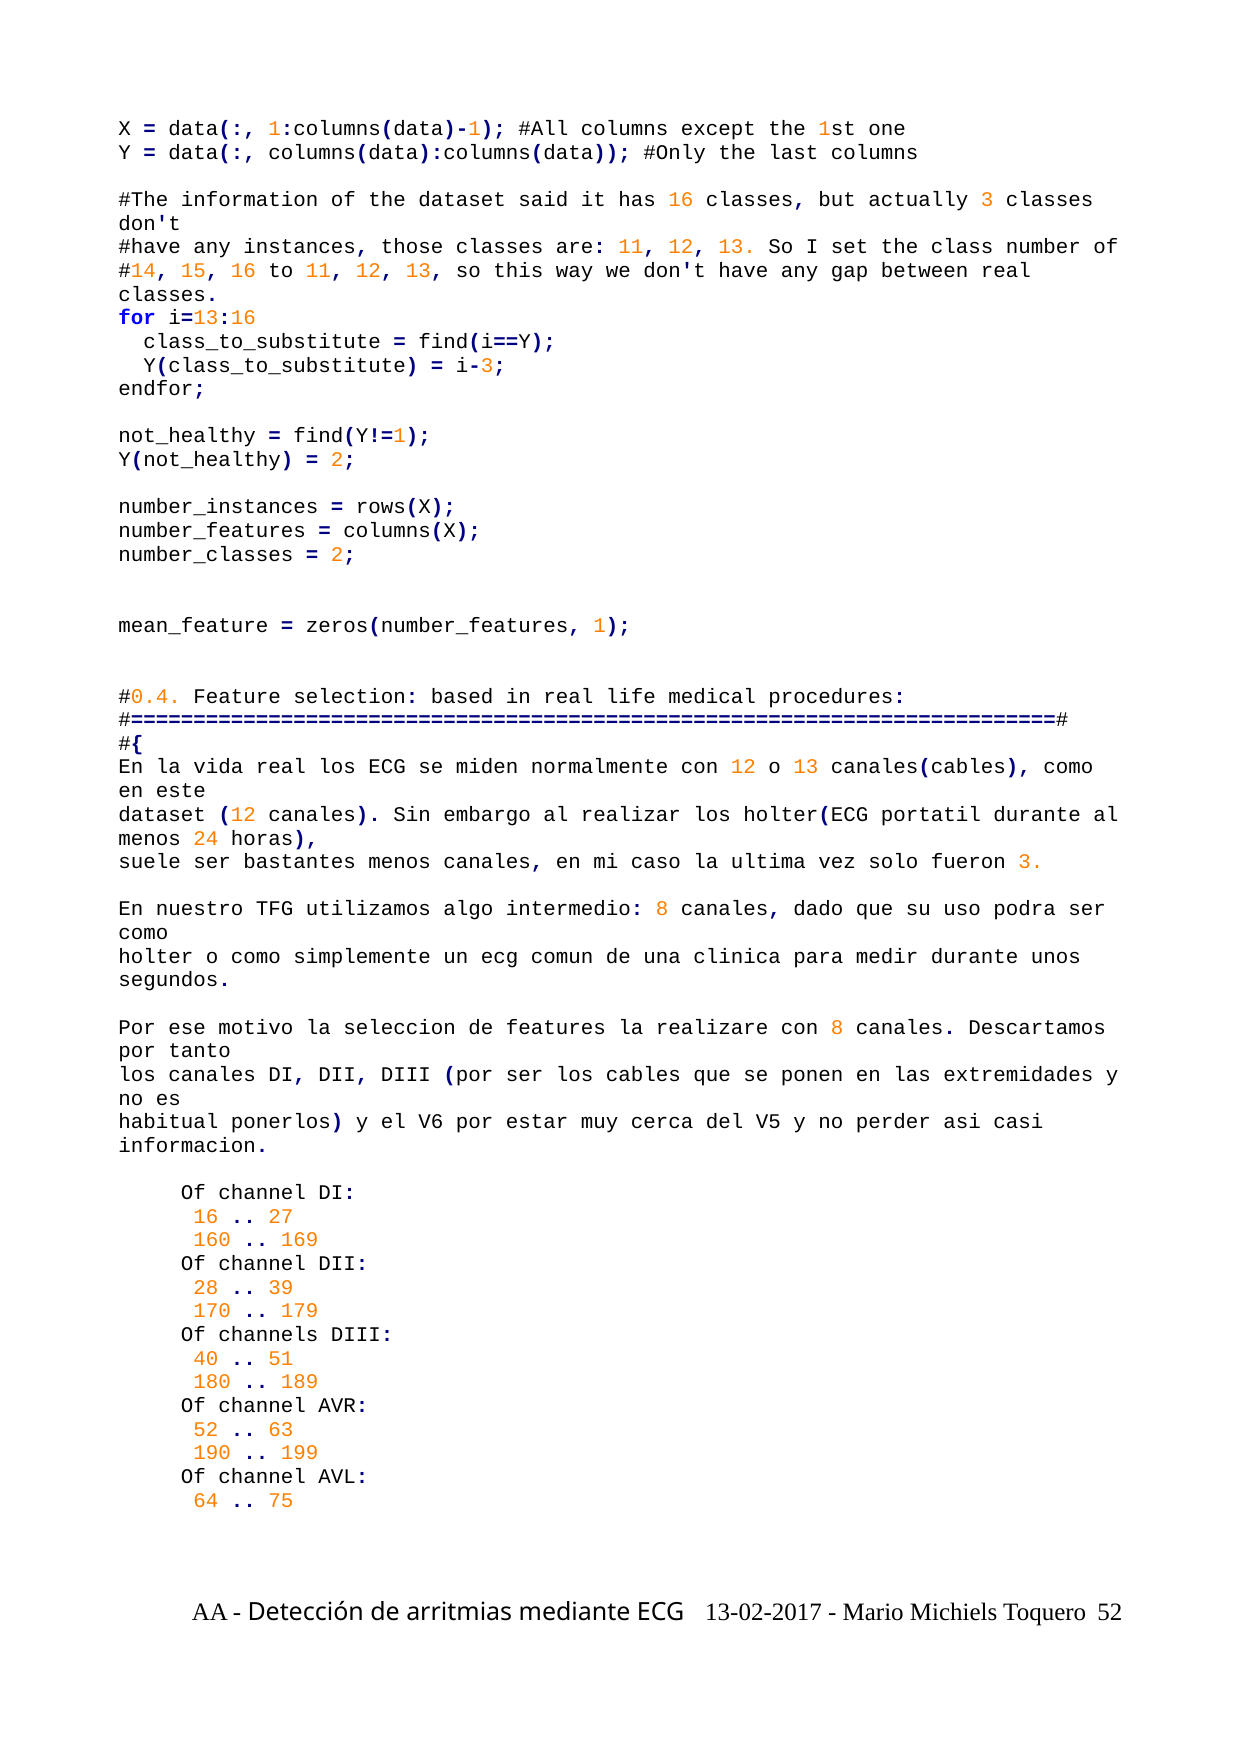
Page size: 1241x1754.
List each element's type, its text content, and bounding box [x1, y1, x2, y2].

text 28 .. 39 [118, 1277, 1122, 1300]
text #0.4. Feature selection: based in real life medical procedures: [118, 686, 1122, 709]
text Of channel DII: [118, 1253, 1122, 1277]
text dataset (12 canales). Sin embargo al realizar los holter(ECG portatil durante al menos 24 horas), [118, 804, 1122, 851]
text not_healthy = find(Y!=1); [118, 426, 1122, 449]
text los canales DI, DII, DIII (por ser los cables que se ponen en las extremidades y no es [118, 1064, 1122, 1111]
text #{ [118, 733, 1122, 757]
text holter o como simplemente un ecg comun de una clinica para medir durante unos segundos. [118, 946, 1122, 993]
text 170 .. 179 [118, 1300, 1122, 1324]
text 52 .. 63 [118, 1419, 1122, 1442]
text Y = data(:, columns(data):columns(data)); #Only the last columns [118, 142, 1122, 165]
text habitual ponerlos) y el V6 por estar muy cerca del V5 y no perder asi casi informacion. [118, 1111, 1122, 1158]
text 160 .. 169 [118, 1229, 1122, 1253]
text Por ese motivo la seleccion de features la realizare con 8 canales. Descartamos por tanto [118, 1017, 1122, 1064]
text #have any instances, those classes are: 11, 12, 13. So I set the class number of [118, 236, 1122, 260]
text number_classes = 2; [118, 544, 1122, 567]
text En la vida real los ECG se miden normalmente con 12 o 13 canales(cables), como en este [118, 757, 1122, 804]
text 40 .. 51 [118, 1348, 1122, 1371]
text X = data(:, 1:columns(data)-1); #All columns except the 1st one [118, 118, 1122, 142]
text Of channels DIII: [118, 1324, 1122, 1348]
text Of channel AVL: [118, 1466, 1122, 1489]
text for i=13:16 [118, 307, 1122, 331]
text #14, 15, 16 to 11, 12, 13, so this way we don't have any gap between real classes. [118, 260, 1122, 307]
text number_instances = rows(X); [118, 496, 1122, 520]
text endfor; [118, 378, 1122, 402]
text #==========================================================================# [118, 709, 1122, 733]
text Of channel AVR: [118, 1395, 1122, 1419]
text 180 .. 189 [118, 1371, 1122, 1395]
text 16 .. 27 [118, 1206, 1122, 1229]
text En nuestro TFG utilizamos algo intermedio: 8 canales, dado que su uso podra ser como [118, 898, 1122, 946]
text 190 .. 199 [118, 1442, 1122, 1466]
text #The information of the dataset said it has 16 classes, but actually 3 classes don't [118, 189, 1122, 236]
text Y(class_to_substitute) = i-3; [118, 354, 1122, 378]
text Of channel DI: [118, 1182, 1122, 1206]
text mean_feature = zeros(number_features, 1); [118, 615, 1122, 638]
text Y(not_healthy) = 2; [118, 449, 1122, 473]
text number_features = columns(X); [118, 520, 1122, 544]
text suele ser bastantes menos canales, en mi caso la ultima vez solo fueron 3. [118, 851, 1122, 875]
text class_to_substitute = find(i==Y); [118, 331, 1122, 354]
text 64 .. 75 [118, 1489, 1122, 1513]
